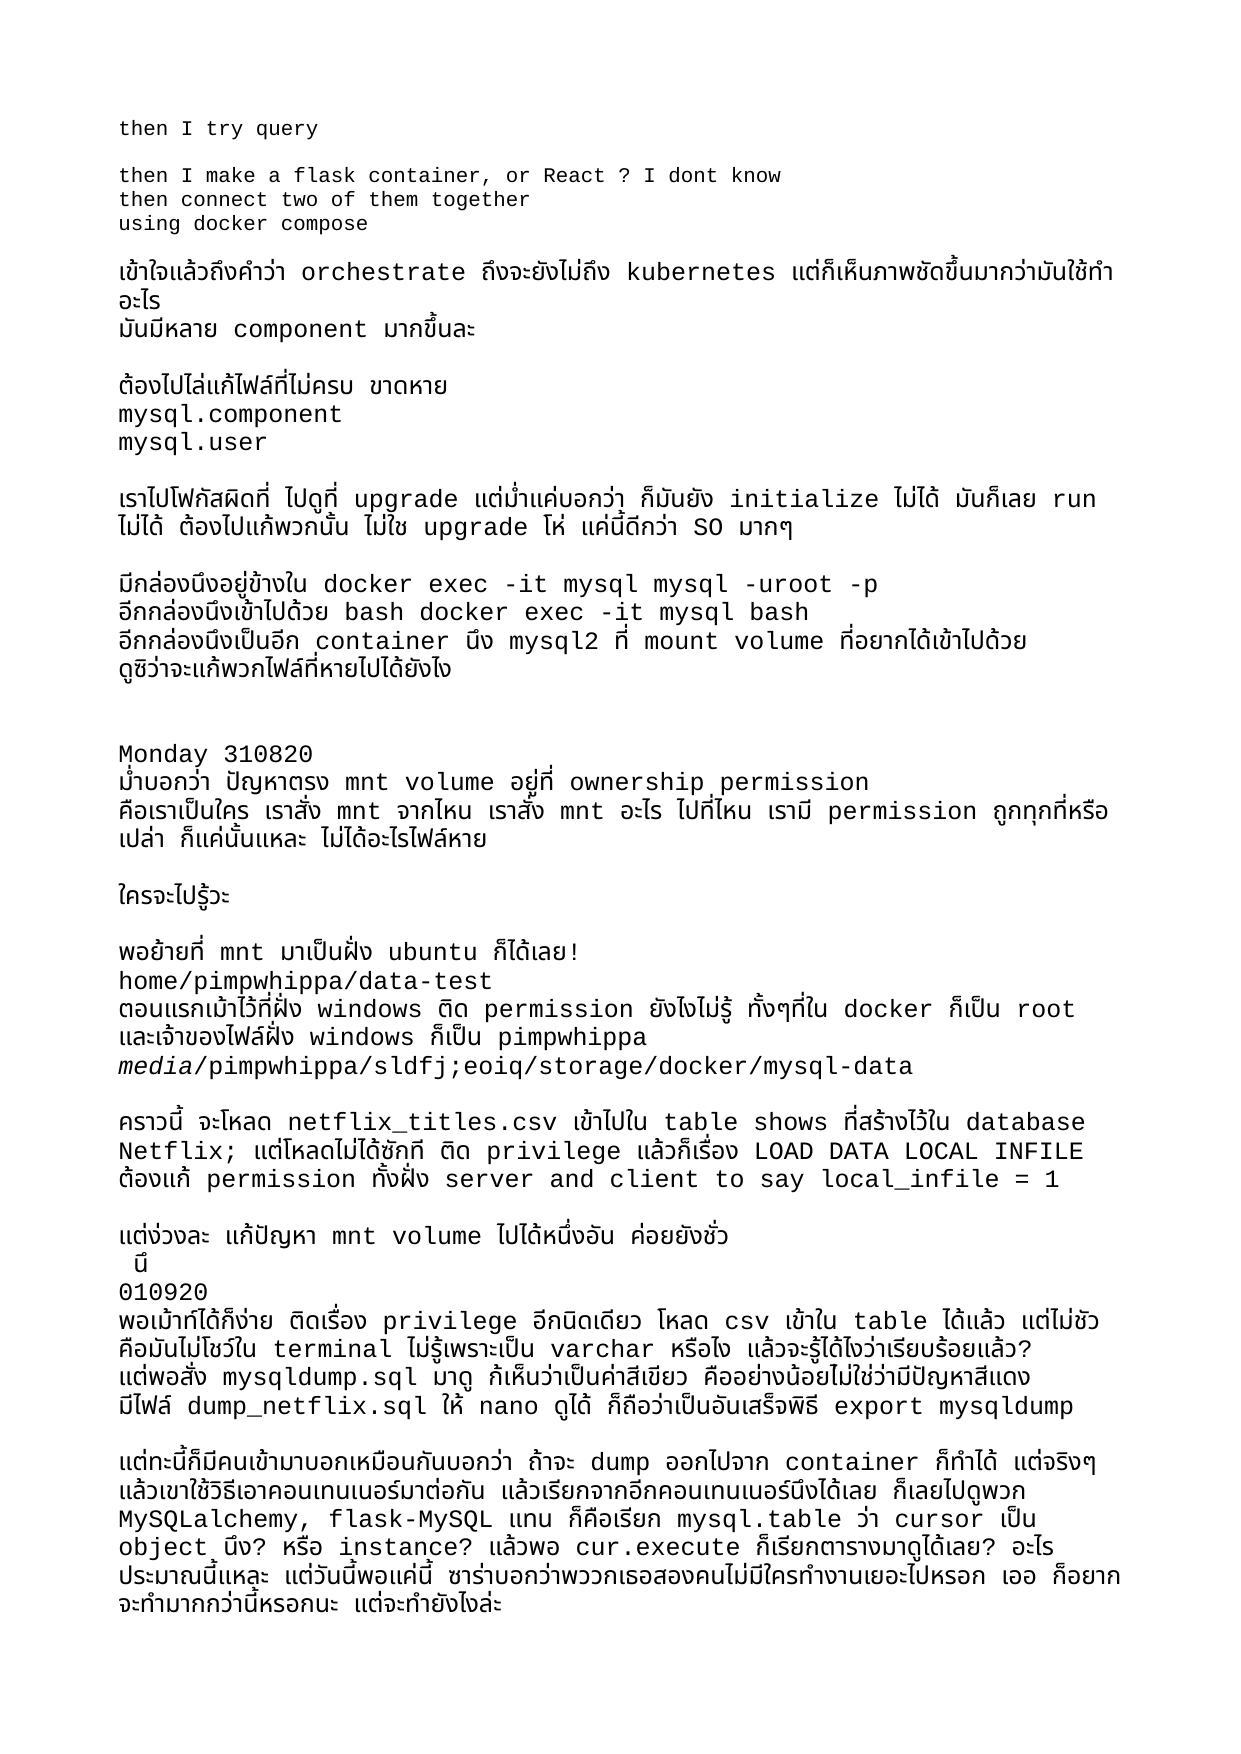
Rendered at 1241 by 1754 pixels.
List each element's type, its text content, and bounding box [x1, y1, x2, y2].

text อีกกล่องนึงเข้าไปด้วย bash docker exec -it mysql bash [118, 600, 1122, 628]
text home/pimpwhippa/data-test [118, 968, 1122, 997]
text then I try query [118, 118, 1122, 142]
text คราวนี้ จะโหลด netflix_titles.csv เข้าไปใน table shows ที่สร้างไว้ใน database Netflix; แต่โหลดไม่ได้ซักที ติด privilege แล้วก็เรื่อง LOAD DATA LOCAL INFILE ต้องแก้ permission ทั้งฝั่ง server and client to say local_infile = 1 [118, 1110, 1122, 1195]
text ต้องไปไล่แก้ไฟล์ที่ไม่ครบ ขาดหาย [118, 373, 1122, 402]
text เราไปโฟกัสผิดที่ ไปดูที่ upgrade แต่ม่ำแค่บอกว่า ก็มันยัง initialize ไม่ได้ มันก็เลย run ไม่ได้ ต้องไปแก้พวกนั้น ไม่ใช upgrade โห่ แค่นี้ดีกว่า SO มากๆ [118, 487, 1122, 543]
text คือเราเป็นใคร เราสั่ง mnt จากไหน เราสั่ง mnt อะไร ไปที่ไหน เรามี permission ถูกทุกที่หรือเปล่า ก็แค่นั้นแหละ ไม่ได้อะไรไฟล์หาย [118, 798, 1122, 855]
text mysql.component [118, 402, 1122, 430]
text แต่ง่วงละ แก้ปัญหา mnt volume ไปได้หนึ่งอัน ค่อยยังชั่ว [118, 1223, 1122, 1252]
text เข้าใจแล้วถึงคำว่า orchestrate ถึงจะยังไม่ถึง kubernetes แต่ก็เห็นภาพชัดขึ้นมากว่ามันใช้ทำอะไร [118, 260, 1122, 317]
text ใครจะไปรู้วะ [118, 883, 1122, 912]
text แต่พอสั่ง mysqldump.sql มาดู ก้เห็นว่าเป็นค่าสีเขียว คืออย่างน้อยไ่ม่ใช่ว่ามีปัญหาสีแดง [118, 1365, 1122, 1393]
text then I make a flask container, or React ? I dont know [118, 165, 1122, 189]
text ม่ำบอกว่า ปัญหาตรง mnt volume อยู่ที่ ownership permission [118, 770, 1122, 798]
text ดูซิว่าจะแก้พวกไฟล์ที่หายไปได้ยังไง [118, 657, 1122, 685]
text นึ [118, 1252, 1122, 1280]
text แต่ทะนี้ก็มีคนเข้ามาบอกเหมือนกันบอกว่า ถ้าจะ dump ออกไปจาก container ก็ทำได้ แต่จริงๆแล้วเขาใช้วิธีเอาคอนเทนเนอร์มาต่อกัน แล้วเรียกจากอีกคอนเทนเนอร์นึงได้เลย ก็เลยไปดูพวก MySQLalchemy, flask-MySQL แทน ก็คือเรียก mysql.table ว่า cursor เป็น object นึง? หรือ instance? แล้วพอ cur.execute ก็เรียกตารางมาดูได้เลย? อะไรประมาณนี้แหละ แต่วันนี้พอแค่นี้ ซาร่าบอกว่าพววกเธอสองคนไม่มีใครทำงานเยอะไปหรอก เออ ก็อยากจะทำมากกว่านี้หรอกนะ แต่จะทำยังไงล่ะ [118, 1450, 1122, 1620]
text ตอนแรกเม้าไว้ที่ฝั่ง windows ติด permission ยังไงไม่รู้ ทั้งๆที่ใน docker ก็เป็น root และเจ้าของไฟล์ฝั่ง windows ก็เป็น pimpwhippa [118, 997, 1122, 1053]
text media/pimpwhippa/sldfj;eoiq/storage/docker/mysql-data [118, 1053, 1122, 1082]
text Monday 310820 [118, 742, 1122, 770]
text อีกกล่องนึงเป็นอีก container นึง mysql2 ที่ mount volume ที่อยากได้เข้าไปด้วย [118, 628, 1122, 657]
text then connect two of them together [118, 189, 1122, 213]
text พอเม้าท์ได้ก็ง่าย ติดเรื่อง privilege อีกนิดเดียว โหลด csv เข้าใน table ได้แล้ว แต่ไม่ชัว คือมันไม่โชว์ใน terminal ไม่รู้เพราะเป็น varchar หรือไง แล้วจะรู้ได้ไงว่าเรียบร้อยแล้ว? [118, 1308, 1122, 1365]
text 010920 [118, 1280, 1122, 1308]
text มีกล่องนึงอยู่ข้างใน docker exec -it mysql mysql -uroot -p [118, 572, 1122, 600]
text มีไฟล์ dump_netflix.sql ให้ nano ดูได้ ก็ถือว่าเป็นอันเสร็จพิธี export mysqldump [118, 1393, 1122, 1422]
text mysql.user [118, 430, 1122, 458]
text พอย้ายที่ mnt มาเป็นฝั่ง ubuntu ก็ได้เลย! [118, 940, 1122, 968]
text มันมีหลาย component มากขึ้นละ [118, 317, 1122, 345]
text using docker compose [118, 213, 1122, 236]
